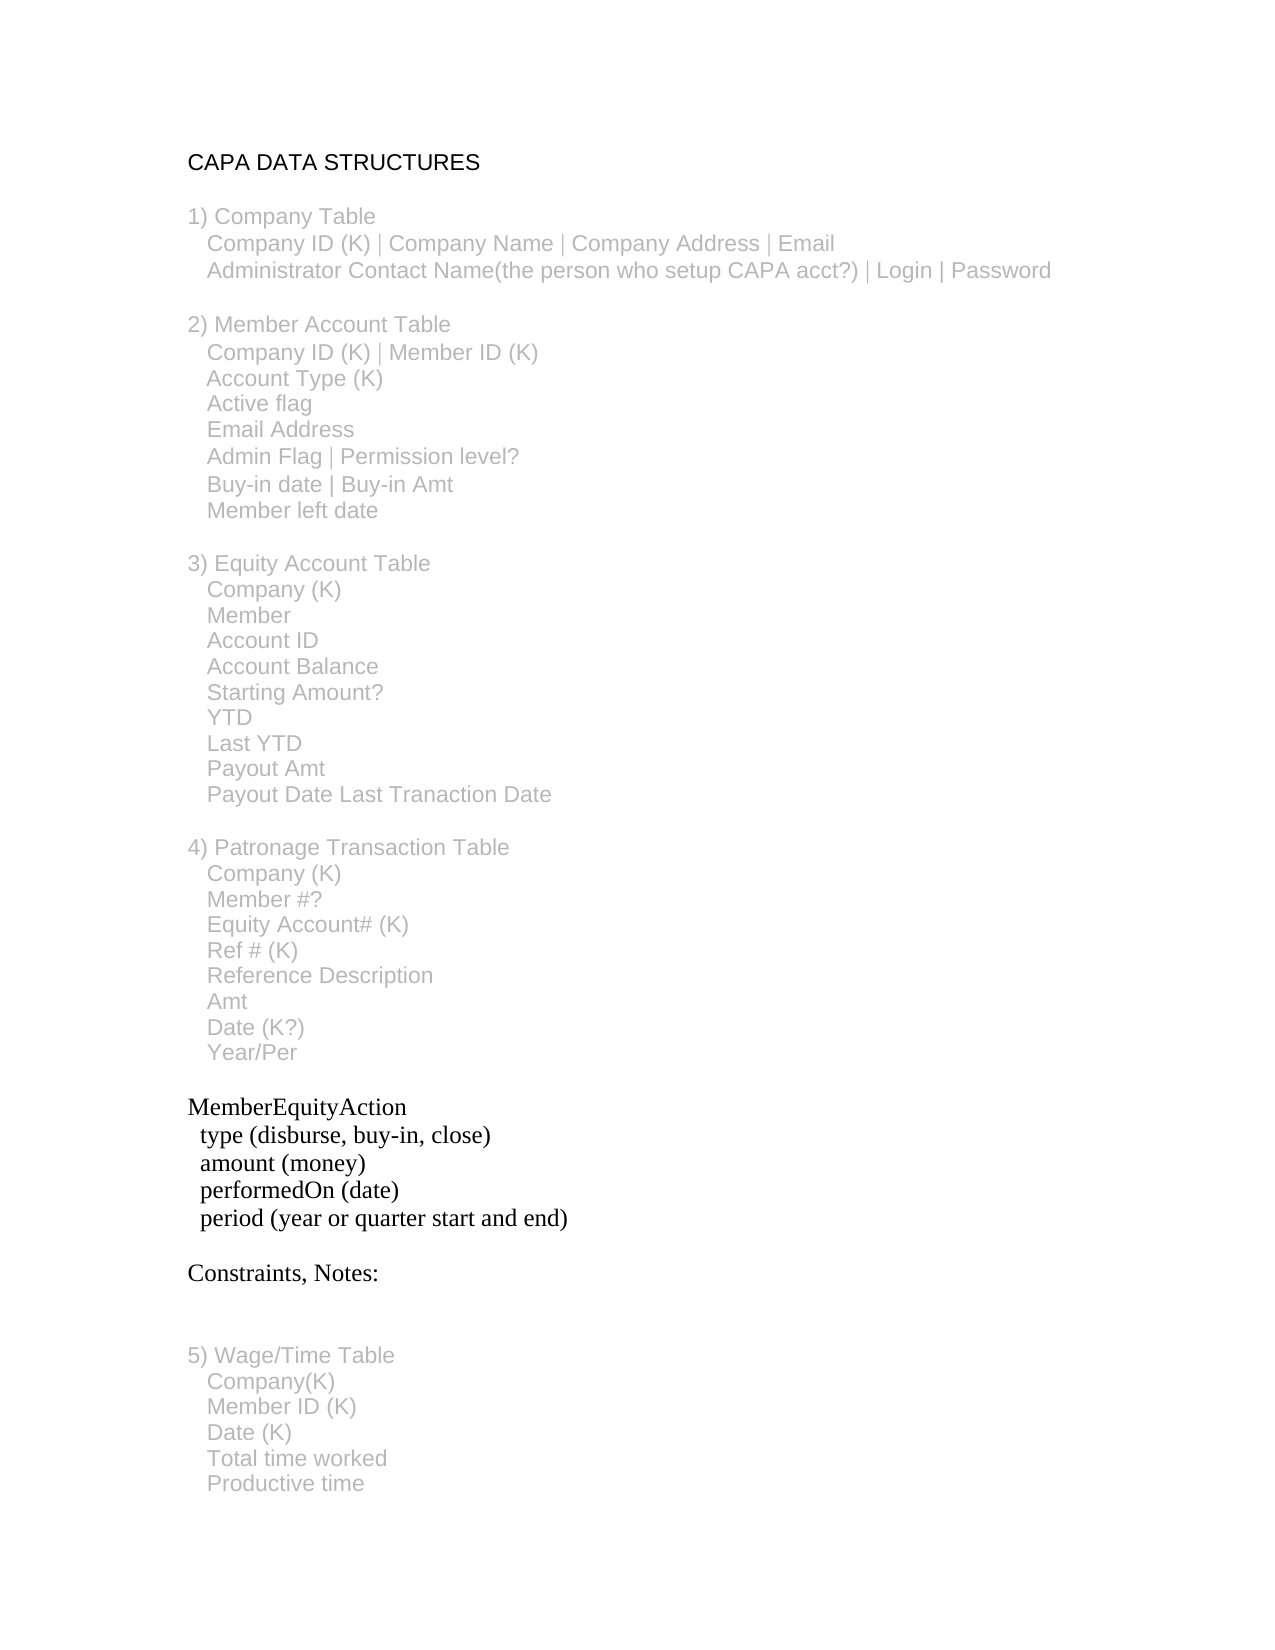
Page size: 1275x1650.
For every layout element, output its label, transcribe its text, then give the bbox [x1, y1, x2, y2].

text amount (money) [187, 1149, 1087, 1176]
text CAPA DATA STRUCTURES 1) Company Table Company ID (K) | Company Name | Company Address | Email Administrator Contact Name(the person who setup CAPA acct?) | Login | Password 2) Member Account Table Company ID (K) | Member ID (K) [187, 150, 1087, 365]
text Account Type (K) Active flag Email Address Admin Flag | Permission level? Buy-in date | Buy-in Amt Member left date 3) Equity Account Table Company (K) Member Account ID Account Balance Starting Amount? YTD Last YTD Payout Amt Payout Date Last Tranaction Date 4) Patronage Transaction Table Company (K) Member #? Equity Account# (K) Ref # (K) Reference Description Amt Date (K?) Year/Per [187, 365, 1087, 1093]
text period (year or quarter start and end) [187, 1204, 1087, 1232]
text MemberEquityAction [187, 1093, 1087, 1121]
text type (disburse, buy-in, close) [187, 1121, 1087, 1149]
text performedOn (date) [187, 1176, 1087, 1204]
text Constraints, Notes: [187, 1259, 1087, 1287]
text 5) Wage/Time Table Company(K) Member ID (K) Date (K) Total time worked Productive time [187, 1315, 1087, 1496]
